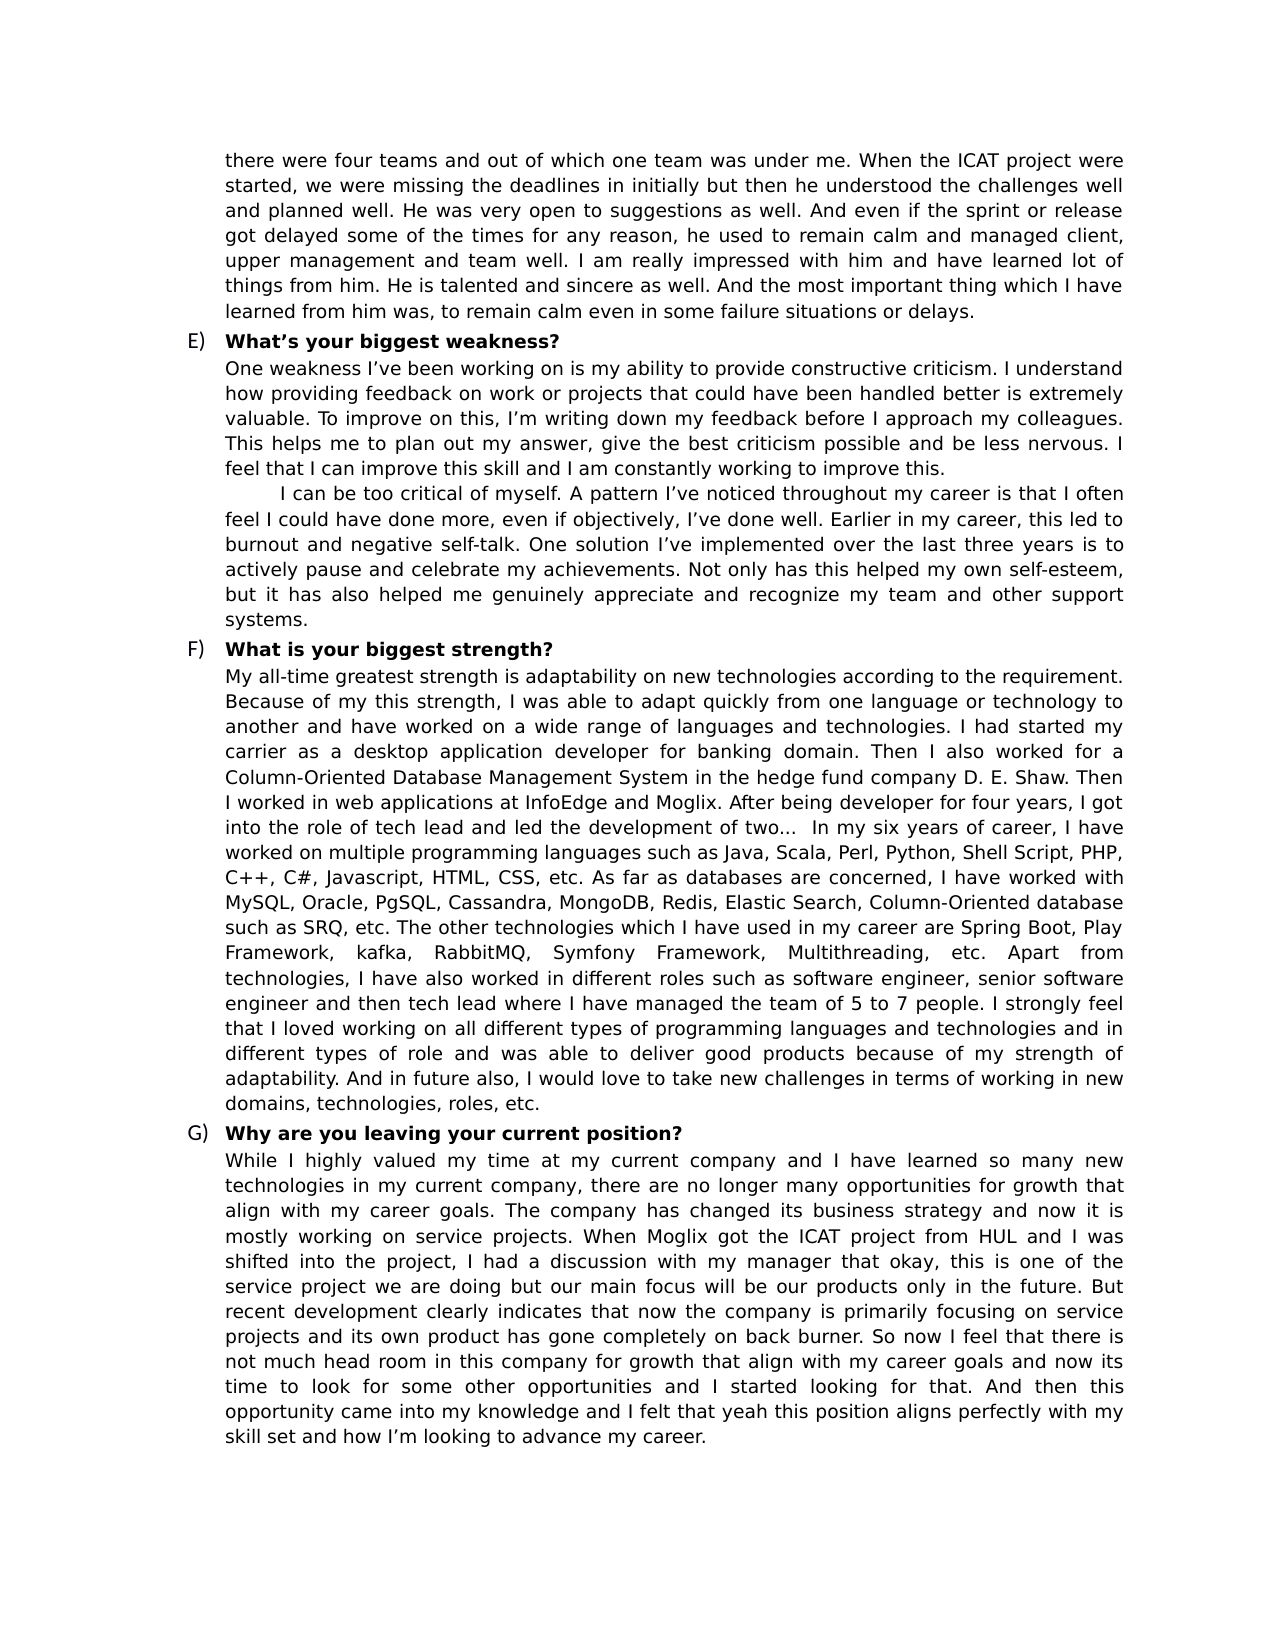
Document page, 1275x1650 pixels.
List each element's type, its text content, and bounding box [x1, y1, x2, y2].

list there were four teams and out of which one team was under me. When the ICAT project were started, we were missing the deadlines in initially but then he understood the challenges well and planned well. He was very open to suggestions as well. And even if the sprint or release got delayed some of the times for any reason, he used to remain calm and managed client, upper management and team well. I am really impressed with him and have learned lot of things from him. He is talented and sincere as well. And the most important thing which I have learned from him was, to remain calm even in some failure situations or delays. [187, 150, 1125, 322]
list One weakness I’ve been working on is my ability to provide constructive criticism. I understand how providing feedback on work or projects that could have been handled better is extremely valuable. To improve on this, I’m writing down my feedback before I approach my colleagues. This helps me to plan out my answer, give the best criticism possible and be less nervous. I feel that I can improve this skill and I am constantly working to improve this. [187, 358, 1125, 480]
list My all-time greatest strength is adaptability on new technologies according to the requirement. Because of my this strength, I was able to adapt quickly from one language or technology to another and have worked on a wide range of languages and technologies. I had started my carrier as a desktop application developer for banking domain. Then I also worked for a Column-Oriented Database Management System in the hedge fund company D. E. Shaw. Then I worked in web applications at InfoEdge and Moglix. After being developer for four years, I got into the role of tech lead and led the development of two... In my six years of career, I have worked on multiple programming languages such as Java, Scala, Perl, Python, Shell Script, PHP, C++, C#, Javascript, HTML, CSS, etc. As far as databases are concerned, I have worked with MySQL, Oracle, PgSQL, Cassandra, MongoDB, Redis, Elastic Search, Column-Oriented database such as SRQ, etc. The other technologies which I have used in my career are Spring Boot, Play Framework, kafka, RabbitMQ, Symfony Framework, Multithreading, etc. Apart from technologies, I have also worked in different roles such as software engineer, senior software engineer and then tech lead where I have managed the team of 5 to 7 people. I strongly feel that I loved working on all different types of programming languages and technologies and in different types of role and was able to deliver good products because of my strength of adaptability. And in future also, I would love to take new challenges in terms of working in new domains, technologies, roles, etc. [187, 666, 1125, 1115]
list While I highly valued my time at my current company and I have learned so many new technologies in my current company, there are no longer many opportunities for growth that align with my career goals. The company has changed its business strategy and now it is mostly working on service projects. When Moglix got the ICAT project from HUL and I was shifted into the project, I had a discussion with my manager that okay, this is one of the service project we are doing but our main focus will be our products only in the future. But recent development clearly indicates that now the company is primarily focusing on service projects and its own product has gone completely on back burner. So now I feel that there is not much head room in this company for growth that align with my career goals and now its time to look for some other opportunities and I started looking for that. And then this opportunity came into my knowledge and I felt that yeah this position aligns perfectly with my skill set and how I’m looking to advance my career. [187, 1150, 1125, 1448]
list Why are you leaving your current position? [187, 1118, 1125, 1146]
list What’s your biggest weakness? [187, 326, 1125, 354]
list I can be too critical of myself. A pattern I’ve noticed throughout my career is that I often feel I could have done more, even if objectively, I’ve done well. Earlier in my career, this led to burnout and negative self-talk. One solution I’ve implemented over the last three years is to actively pause and celebrate my achievements. Not only has this helped my own self-esteem, but it has also helped me genuinely appreciate and recognize my team and other support systems. [187, 483, 1125, 631]
list What is your biggest strength? [187, 634, 1125, 662]
